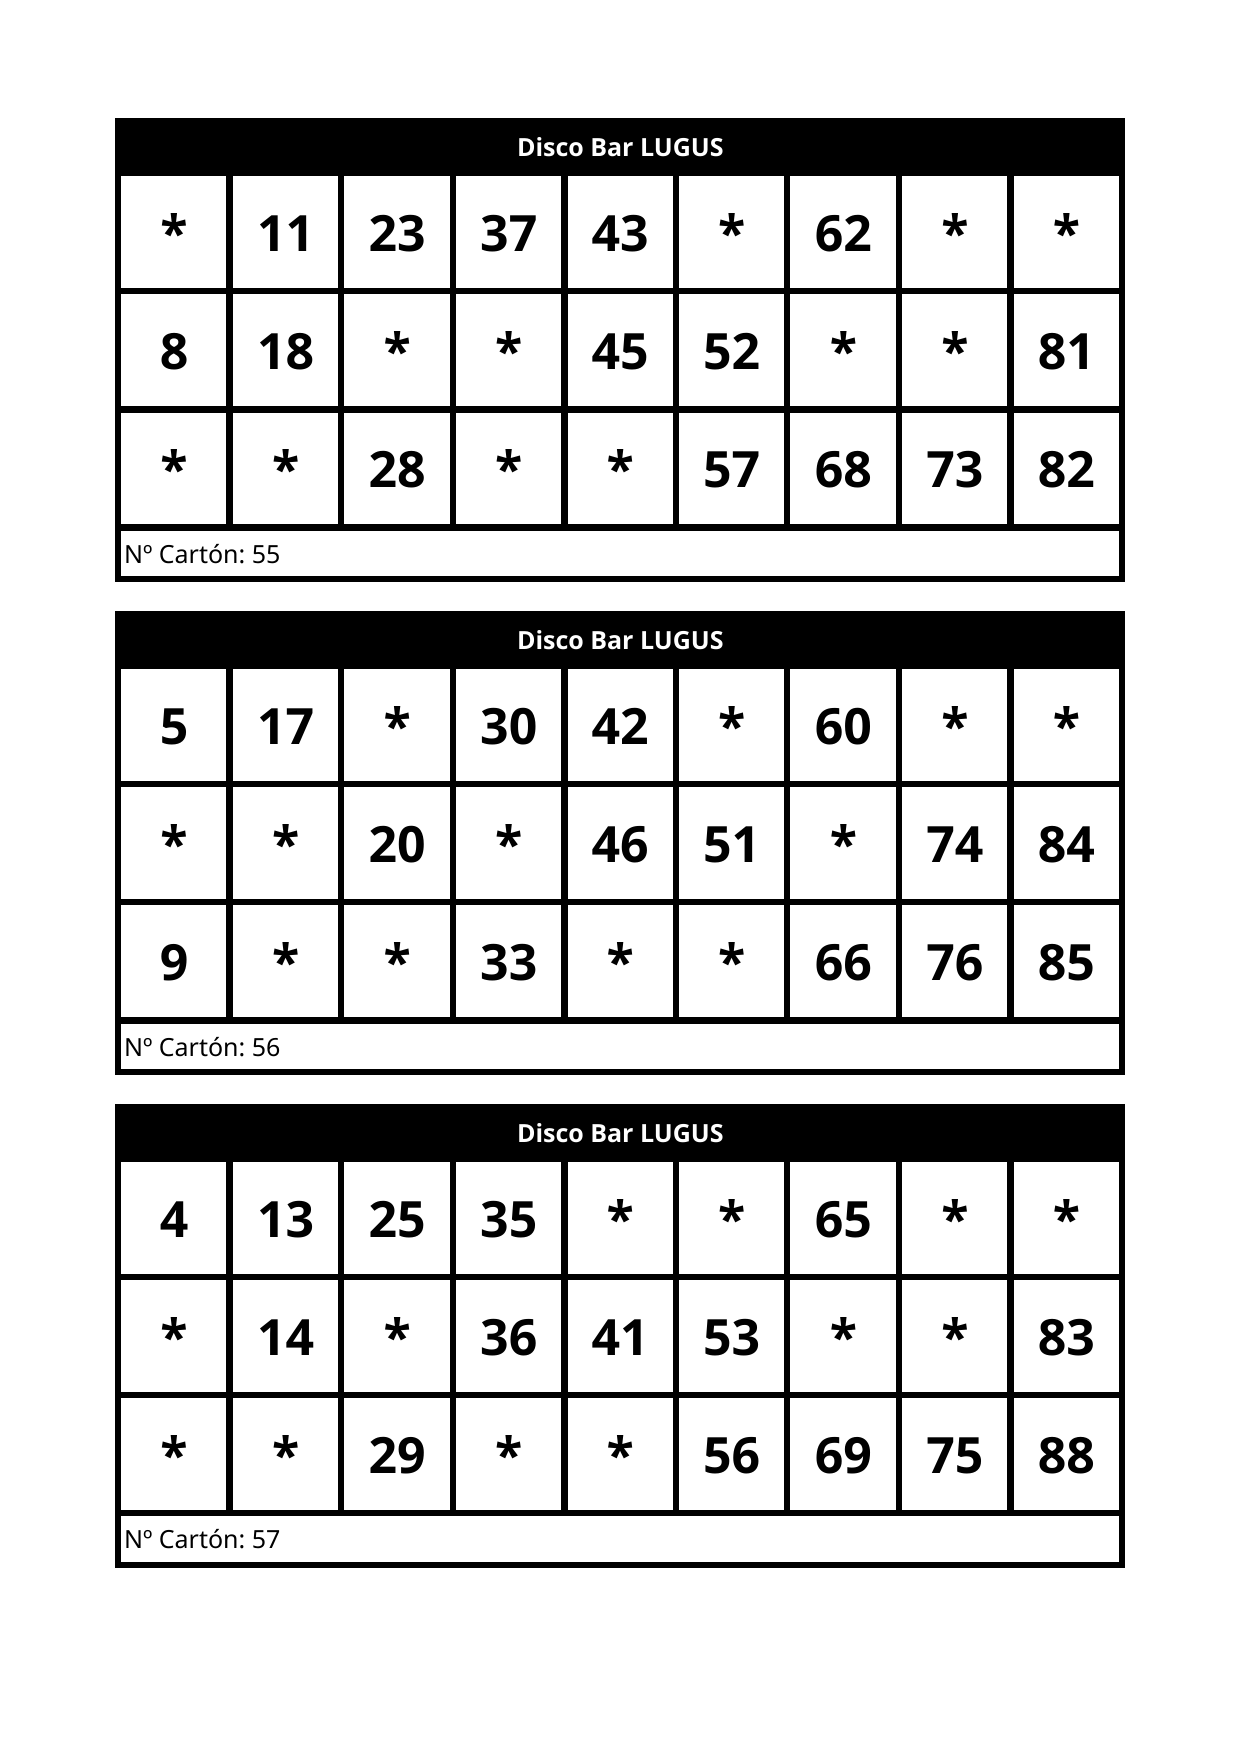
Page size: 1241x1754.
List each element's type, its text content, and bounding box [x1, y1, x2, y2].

table_cell * [233, 413, 338, 524]
table_cell Nº Cartón: 56 [121, 1024, 1119, 1069]
table_cell Nº Cartón: 55 [121, 531, 1119, 576]
table_cell 13 [233, 1162, 338, 1274]
table_cell 83 [1014, 1280, 1119, 1392]
table_cell * [121, 413, 226, 524]
table_cell 57 [679, 413, 784, 524]
table_cell * [790, 1280, 896, 1392]
table_cell 74 [902, 787, 1007, 899]
table_cell 5 [121, 669, 226, 781]
table_cell 82 [1014, 413, 1119, 524]
table_cell 9 [121, 905, 226, 1017]
table_cell 75 [902, 1398, 1007, 1510]
table_cell 65 [790, 1162, 896, 1274]
table_cell 66 [790, 905, 896, 1017]
table_header Disco Bar LUGUS [121, 1110, 1119, 1156]
table_cell * [902, 176, 1007, 288]
table_cell 52 [679, 294, 784, 406]
table_cell 18 [233, 294, 338, 406]
table_cell * [679, 669, 784, 781]
table_cell 60 [790, 669, 896, 781]
table_cell 4 [121, 1162, 226, 1274]
table_cell 30 [456, 669, 561, 781]
table_cell * [456, 413, 561, 524]
table_cell * [1014, 176, 1119, 288]
table_cell * [121, 787, 226, 899]
table_cell 20 [344, 787, 450, 899]
table_cell * [344, 669, 450, 781]
table_cell 85 [1014, 905, 1119, 1017]
table_cell * [233, 787, 338, 899]
table_cell 33 [456, 905, 561, 1017]
table_cell * [121, 1280, 226, 1392]
table_cell 88 [1014, 1398, 1119, 1510]
table_header Disco Bar LUGUS [121, 617, 1119, 663]
table_cell * [344, 1280, 450, 1392]
table_cell * [344, 294, 450, 406]
table_cell * [344, 905, 450, 1017]
table_cell 45 [568, 294, 673, 406]
table_cell * [902, 294, 1007, 406]
table_cell 69 [790, 1398, 896, 1510]
table_header Disco Bar LUGUS [121, 124, 1119, 170]
table_cell * [679, 176, 784, 288]
table_cell * [121, 1398, 226, 1510]
table_cell * [568, 1398, 673, 1510]
table_cell 35 [456, 1162, 561, 1274]
table_cell 43 [568, 176, 673, 288]
table_cell * [902, 669, 1007, 781]
table_cell 17 [233, 669, 338, 781]
table_cell 37 [456, 176, 561, 288]
table_cell * [568, 413, 673, 524]
table_cell * [233, 905, 338, 1017]
table_cell 11 [233, 176, 338, 288]
table_cell * [121, 176, 226, 288]
table_cell * [679, 905, 784, 1017]
table_cell 53 [679, 1280, 784, 1392]
table_cell 23 [344, 176, 450, 288]
table_cell 56 [679, 1398, 784, 1510]
table_cell * [1014, 669, 1119, 781]
table_cell * [902, 1162, 1007, 1274]
table_cell * [790, 294, 896, 406]
table_cell 42 [568, 669, 673, 781]
table_cell * [790, 787, 896, 899]
table_cell * [233, 1398, 338, 1510]
table_cell 76 [902, 905, 1007, 1017]
table_cell * [679, 1162, 784, 1274]
table_cell * [568, 905, 673, 1017]
table_cell 62 [790, 176, 896, 288]
table_cell * [456, 787, 561, 899]
table_cell 51 [679, 787, 784, 899]
table_cell 84 [1014, 787, 1119, 899]
table_cell * [456, 1398, 561, 1510]
table_cell 46 [568, 787, 673, 899]
table_cell * [456, 294, 561, 406]
table_cell 36 [456, 1280, 561, 1392]
table_cell * [568, 1162, 673, 1274]
table_cell 8 [121, 294, 226, 406]
table_cell 68 [790, 413, 896, 524]
table_cell 41 [568, 1280, 673, 1392]
table_cell 29 [344, 1398, 450, 1510]
table_cell 81 [1014, 294, 1119, 406]
table_cell 28 [344, 413, 450, 524]
table_cell * [902, 1280, 1007, 1392]
table_cell Nº Cartón: 57 [121, 1516, 1119, 1562]
table_cell 14 [233, 1280, 338, 1392]
table_cell * [1014, 1162, 1119, 1274]
table_cell 25 [344, 1162, 450, 1274]
table_cell 73 [902, 413, 1007, 524]
